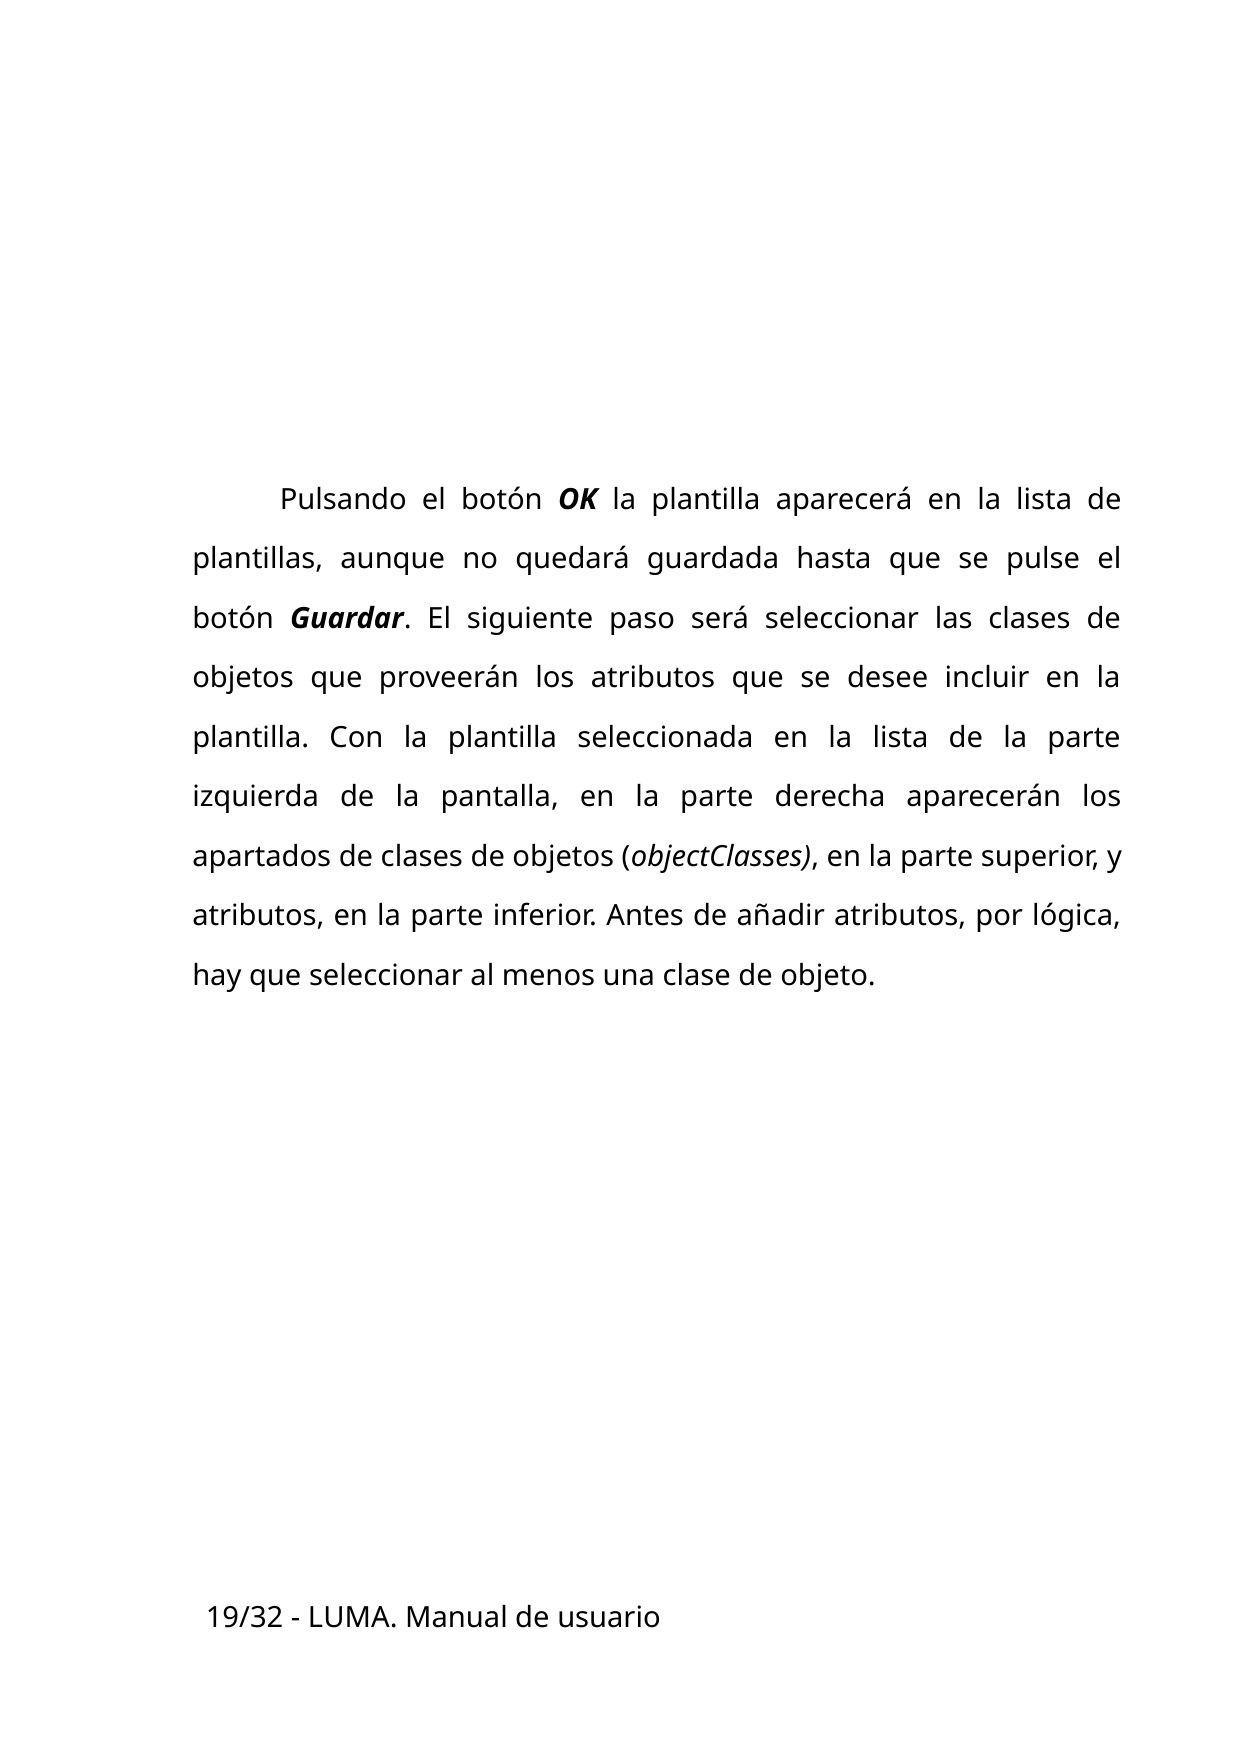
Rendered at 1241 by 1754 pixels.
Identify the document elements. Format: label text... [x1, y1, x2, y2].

text Pulsando el botón OK la plantilla aparecerá en la lista de plantillas, aunque no quedará guardada hasta que se pulse el botón Guardar. El siguiente paso será seleccionar las clases de objetos que proveerán los atributos que se desee incluir en la plantilla. Con la plantilla seleccionada en la lista de la parte izquierda de la pantalla, en la parte derecha aparecerán los apartados de clases de objetos (objectClasses), en la parte superior, y atributos, en la parte inferior. Antes de añadir atributos, por lógica, hay que seleccionar al menos una clase de objeto. [192, 478, 1122, 993]
